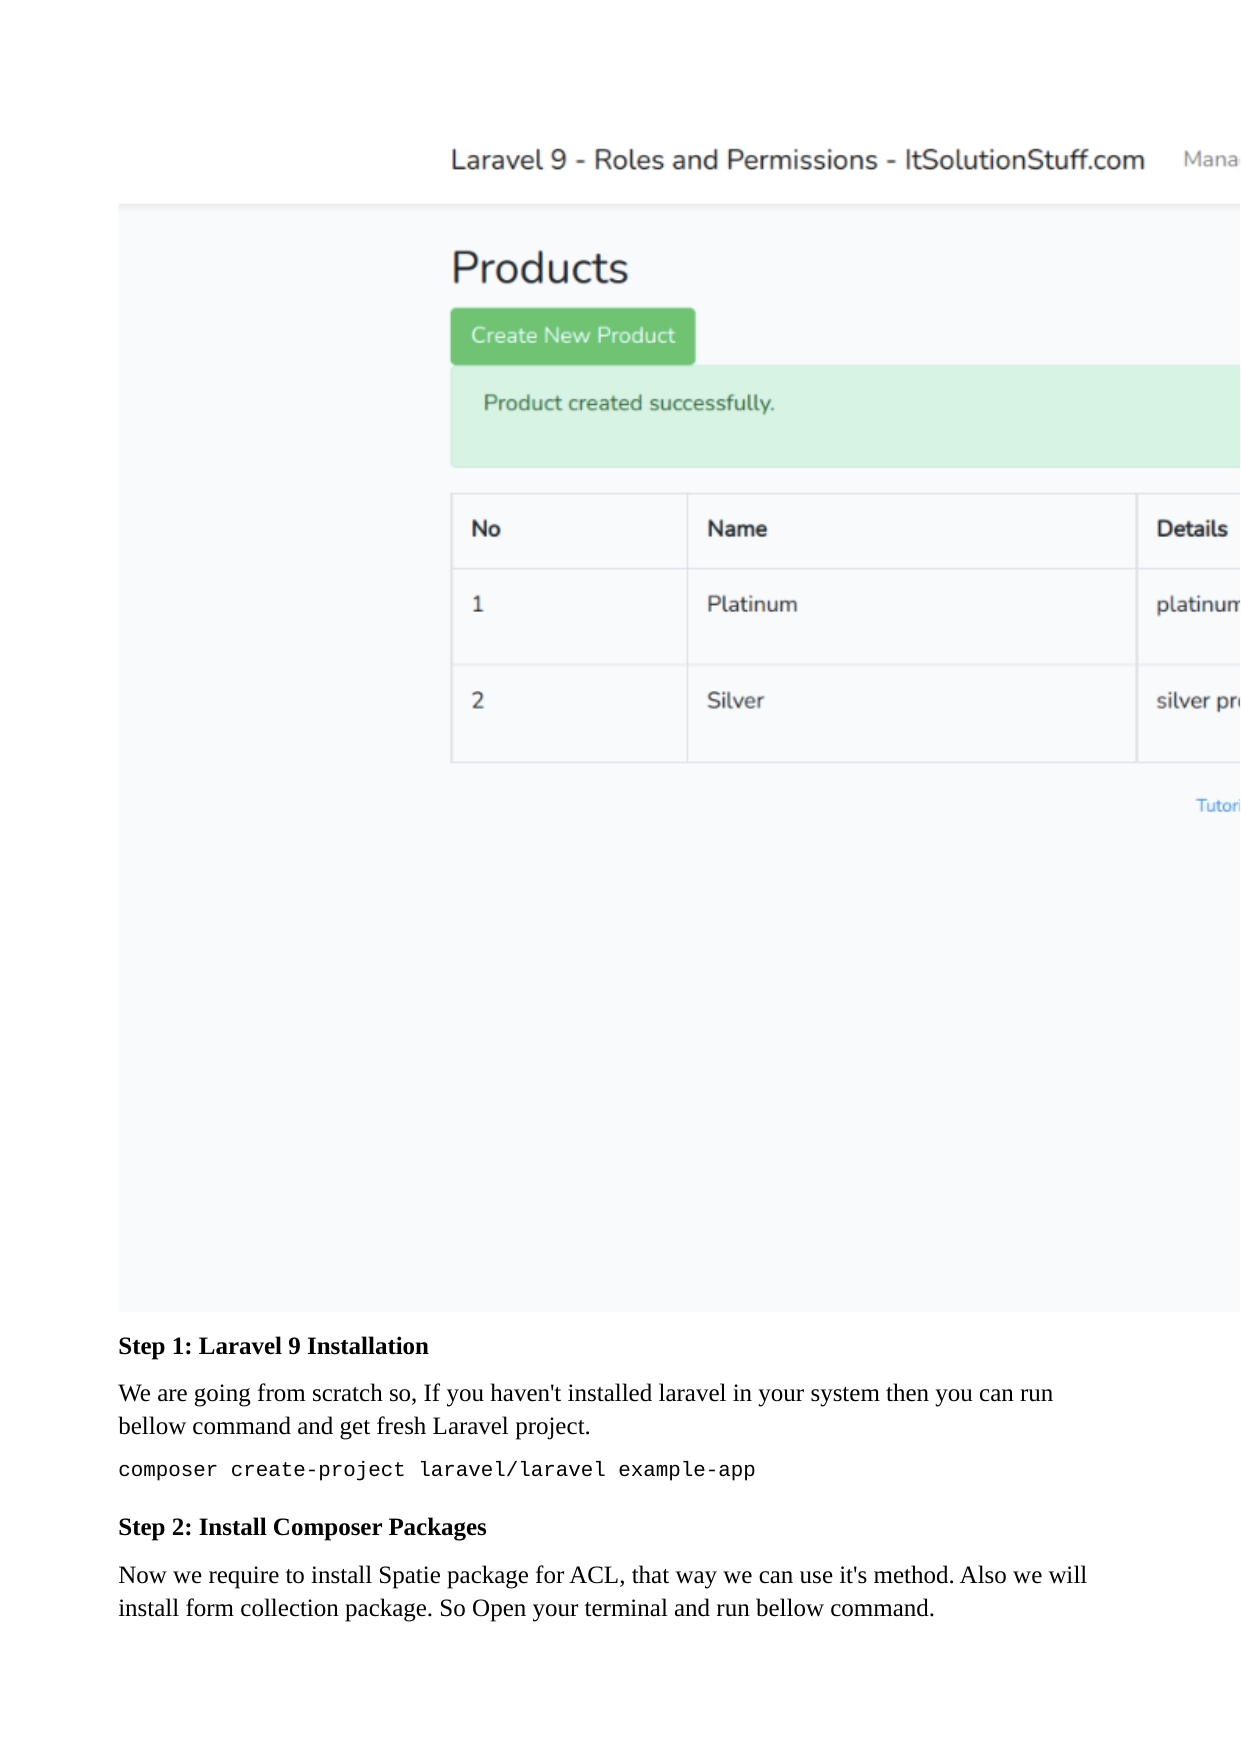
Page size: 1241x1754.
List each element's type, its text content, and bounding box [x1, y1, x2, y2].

text We are going from scratch so, If you haven't installed laravel in your system then you can run bellow command and get fresh Laravel project. [118, 1378, 1122, 1440]
text Step 2: Install Composer Packages [118, 1512, 1122, 1541]
text Now we require to install Spatie package for ACL, that way we can use it's method. Also we will install form collection package. So Open your terminal and run bellow command. [118, 1560, 1122, 1621]
text Step 1: Laravel 9 Installation [118, 1331, 1122, 1359]
picture [118, 118, 1241, 1312]
text composer create-project laravel/laravel example-app [118, 1459, 1122, 1483]
